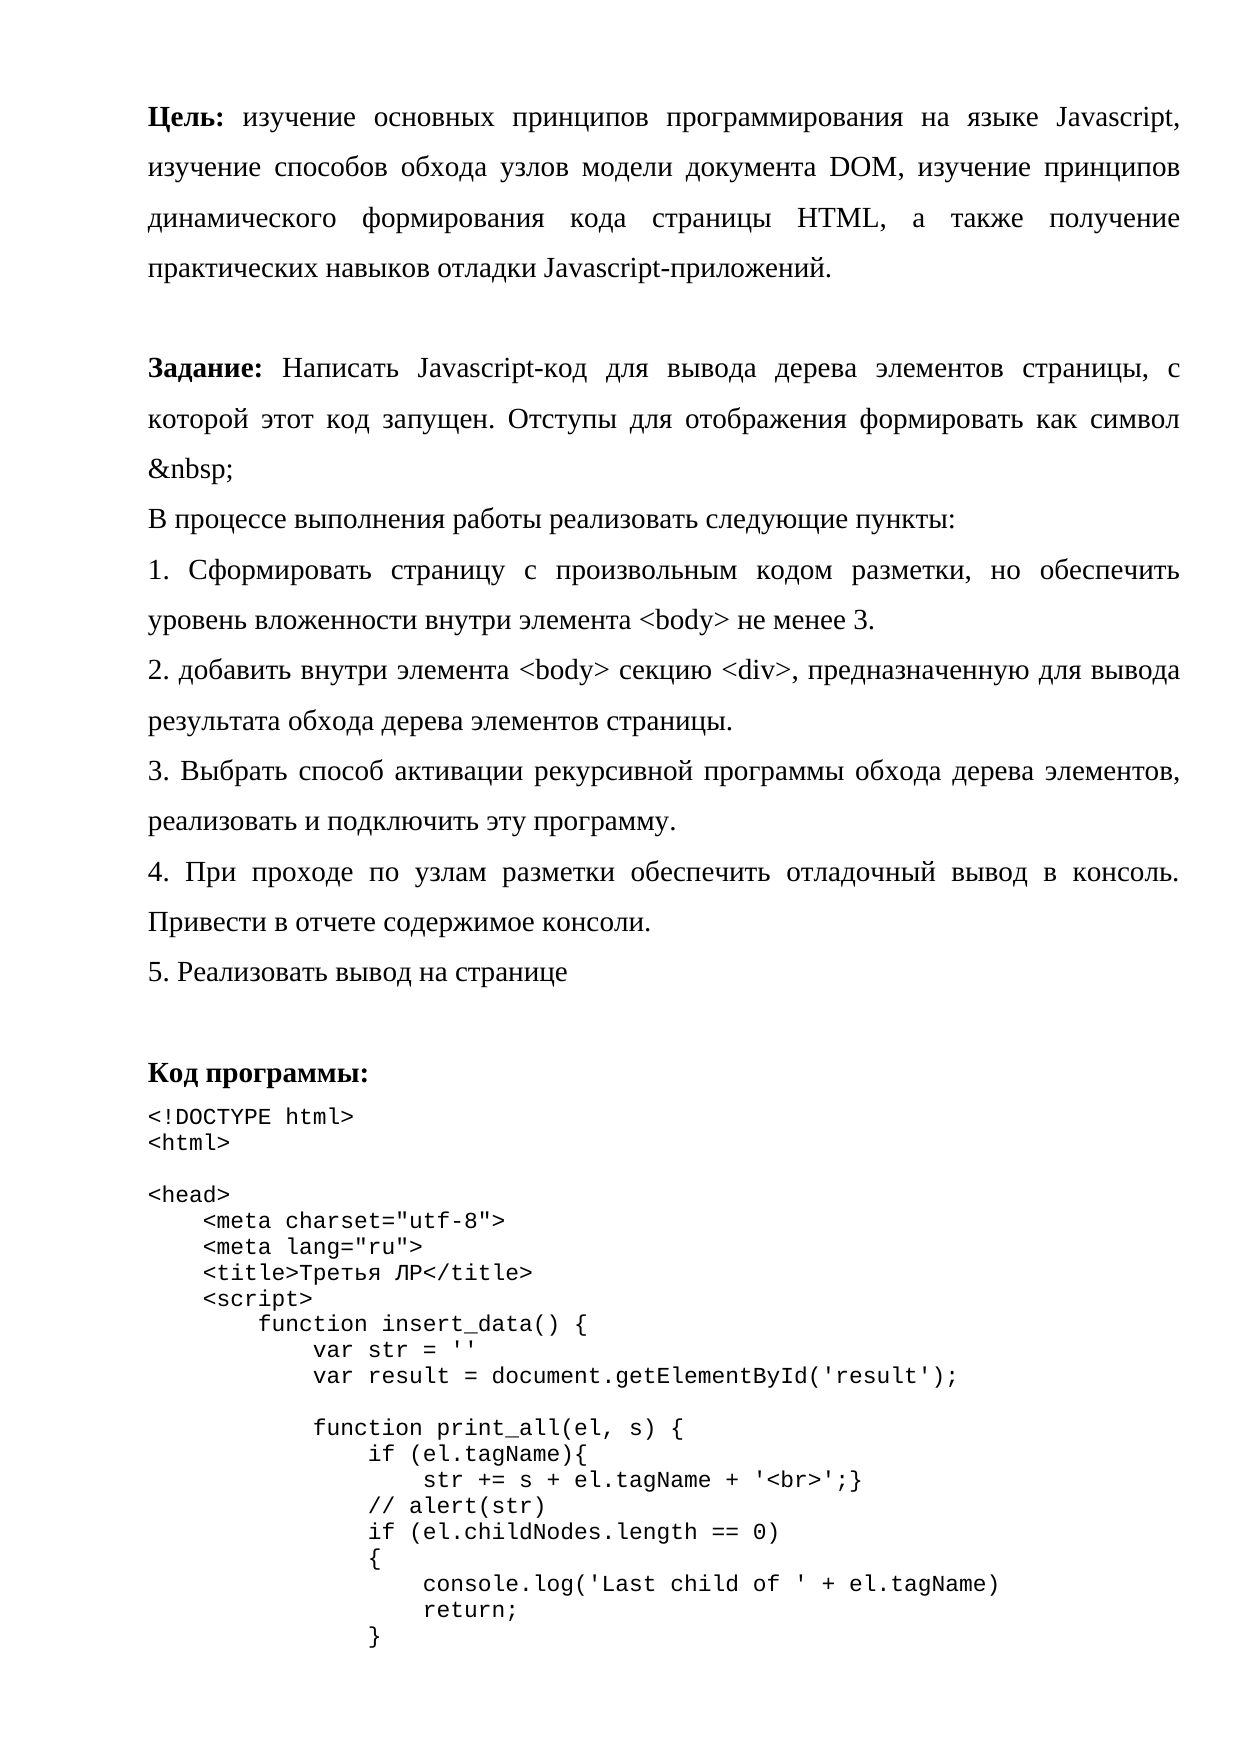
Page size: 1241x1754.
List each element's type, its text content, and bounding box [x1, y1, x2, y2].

text console.log('Last child of ' + el.tagName) [148, 1572, 1181, 1598]
text var str = '' [148, 1339, 1181, 1365]
text 4. При проходе по узлам разметки обеспечить отладочный вывод в консоль. Привести в отчете содержимое консоли. [148, 854, 1181, 938]
text 5. Реализовать вывод на странице [148, 954, 1181, 988]
text <meta charset="utf-8"> [148, 1209, 1181, 1235]
text str += s + el.tagName + '<br>';} [148, 1468, 1181, 1494]
text Задание: Написать Javascript-код для вывода дерева элементов страницы, с которой этот код запущен. Отступы для отображения формировать как символ &nbsp; [148, 351, 1181, 485]
text var result = document.getElementById('result'); [148, 1365, 1181, 1391]
text 2. добавить внутри элемента <body> секцию <div>, предназначенную для вывода результата обхода дерева элементов страницы. [148, 652, 1181, 736]
text <title>Третья ЛР</title> [148, 1261, 1181, 1287]
text <html> [148, 1131, 1181, 1157]
text Код программы: [148, 1055, 1181, 1088]
text return; [148, 1598, 1181, 1624]
text <meta lang="ru"> [148, 1235, 1181, 1261]
text function insert_data() { [148, 1313, 1181, 1339]
text function print_all(el, s) { [148, 1417, 1181, 1442]
text } [148, 1624, 1181, 1650]
text 3. Выбрать способ активации рекурсивной программы обхода дерева элементов, реализовать и подключить эту программу. [148, 753, 1181, 837]
text { [148, 1546, 1181, 1572]
text if (el.tagName){ [148, 1442, 1181, 1468]
text <head> [148, 1183, 1181, 1209]
text <!DOCTYPE html> [148, 1105, 1181, 1131]
text В процессе выполнения работы реализовать следующие пункты: [148, 502, 1181, 535]
text if (el.childNodes.length == 0) [148, 1520, 1181, 1546]
text <script> [148, 1287, 1181, 1313]
text Цель: изучение основных принципов программирования на языке Javascript, изучение способов обхода узлов модели документа DOM, изучение принципов динамического формирования кода страницы HTML, а также получение практических навыков отладки Javascript-приложений. [148, 99, 1181, 283]
text // alert(str) [148, 1494, 1181, 1520]
text 1. Сформировать страницу с произвольным кодом разметки, но обеспечить уровень вложенности внутри элемента <body> не менее 3. [148, 552, 1181, 636]
